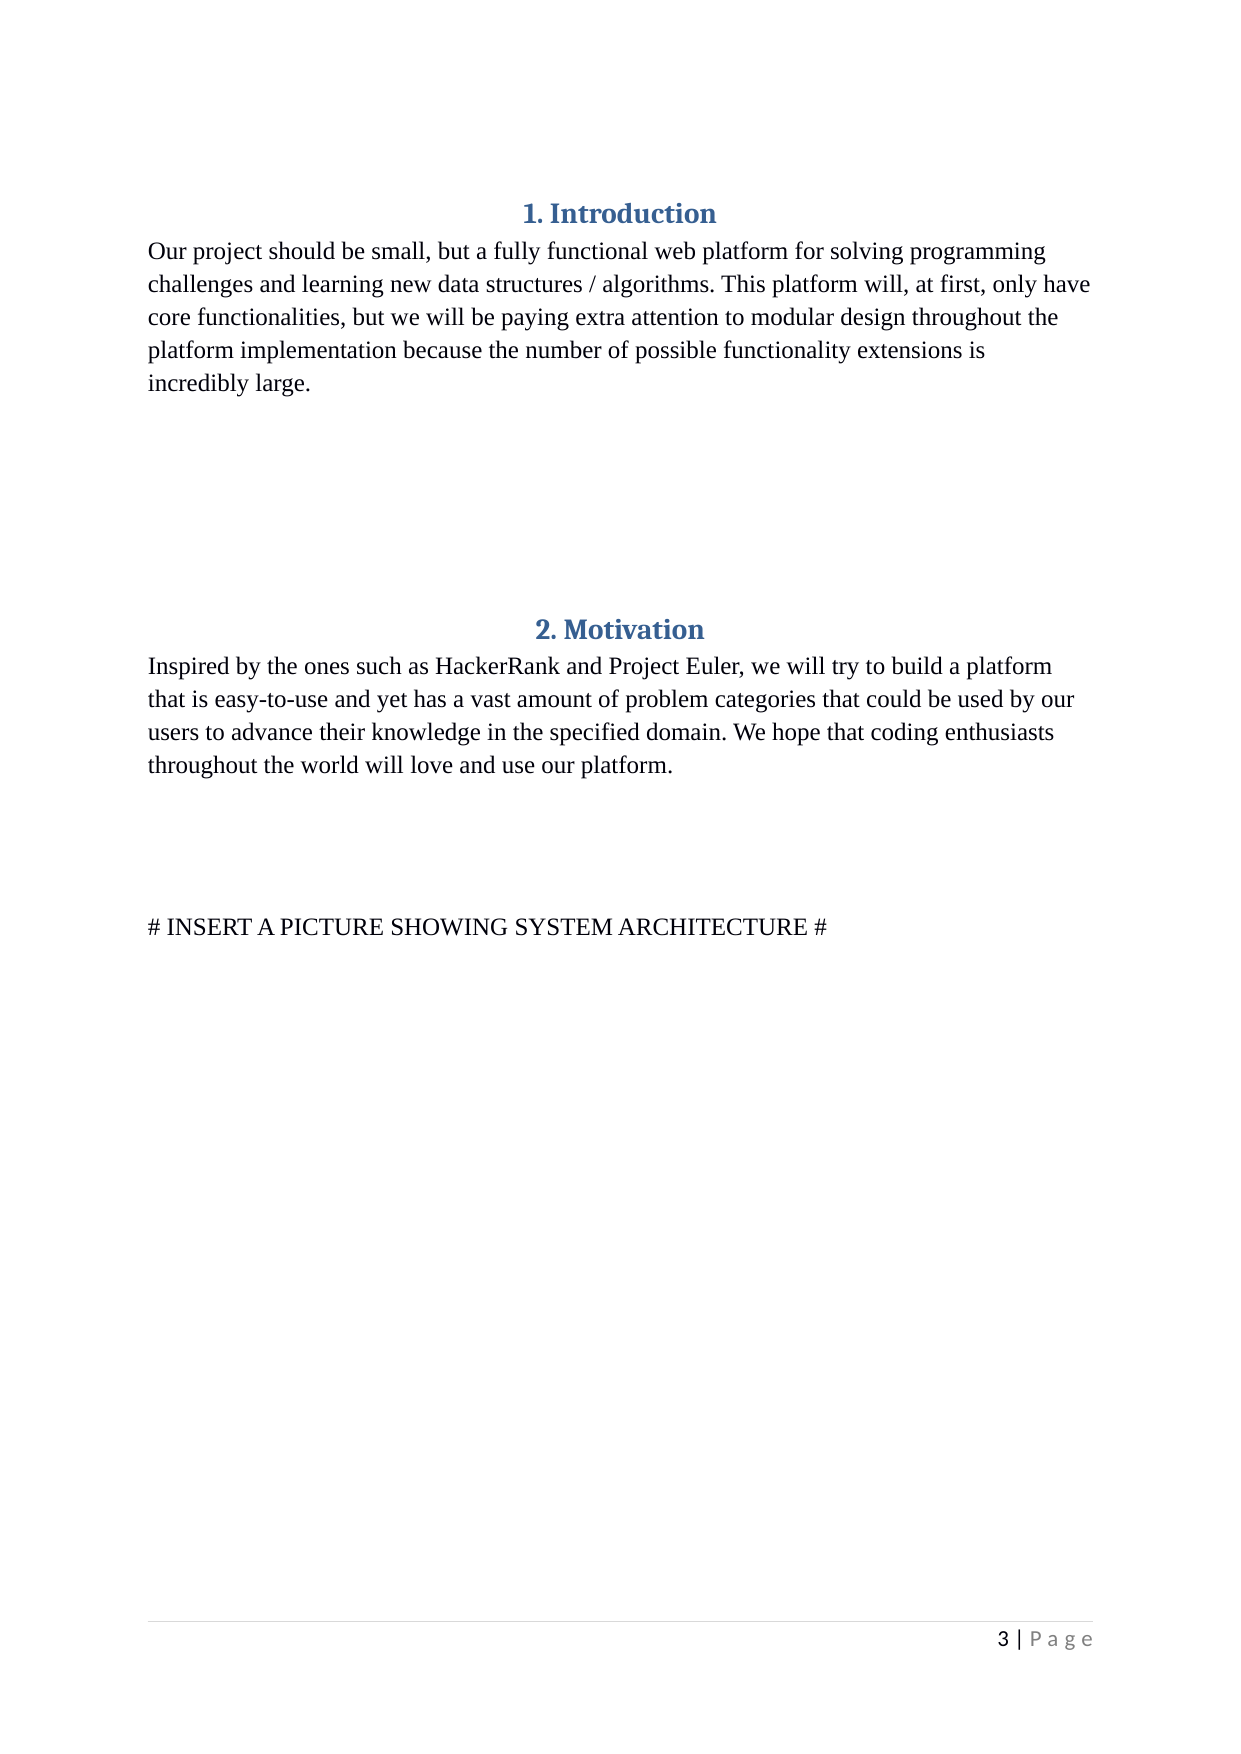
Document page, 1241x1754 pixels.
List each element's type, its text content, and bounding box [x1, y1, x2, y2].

text Our project should be small, but a fully functional web platform for solving programming challenges and learning new data structures / algorithms. This platform will, at first, only have core functionalities, but we will be paying extra attention to modular design throughout the platform implementation because the number of possible functionality extensions is incredibly large. [148, 236, 1093, 397]
text # INSERT A PICTURE SHOWING SYSTEM ARCHITECTURE # [148, 912, 1093, 941]
text Inspired by the ones such as HackerRank and Project Euler, we will try to build a platform that is easy-to-use and yet has a vast amount of problem categories that could be used by our users to advance their knowledge in the specified domain. We hope that coding enthusiasts throughout the world will love and use our platform. [148, 651, 1093, 779]
subtitle 1. Introduction [148, 198, 1093, 231]
subtitle 2. Motivation [148, 613, 1093, 646]
